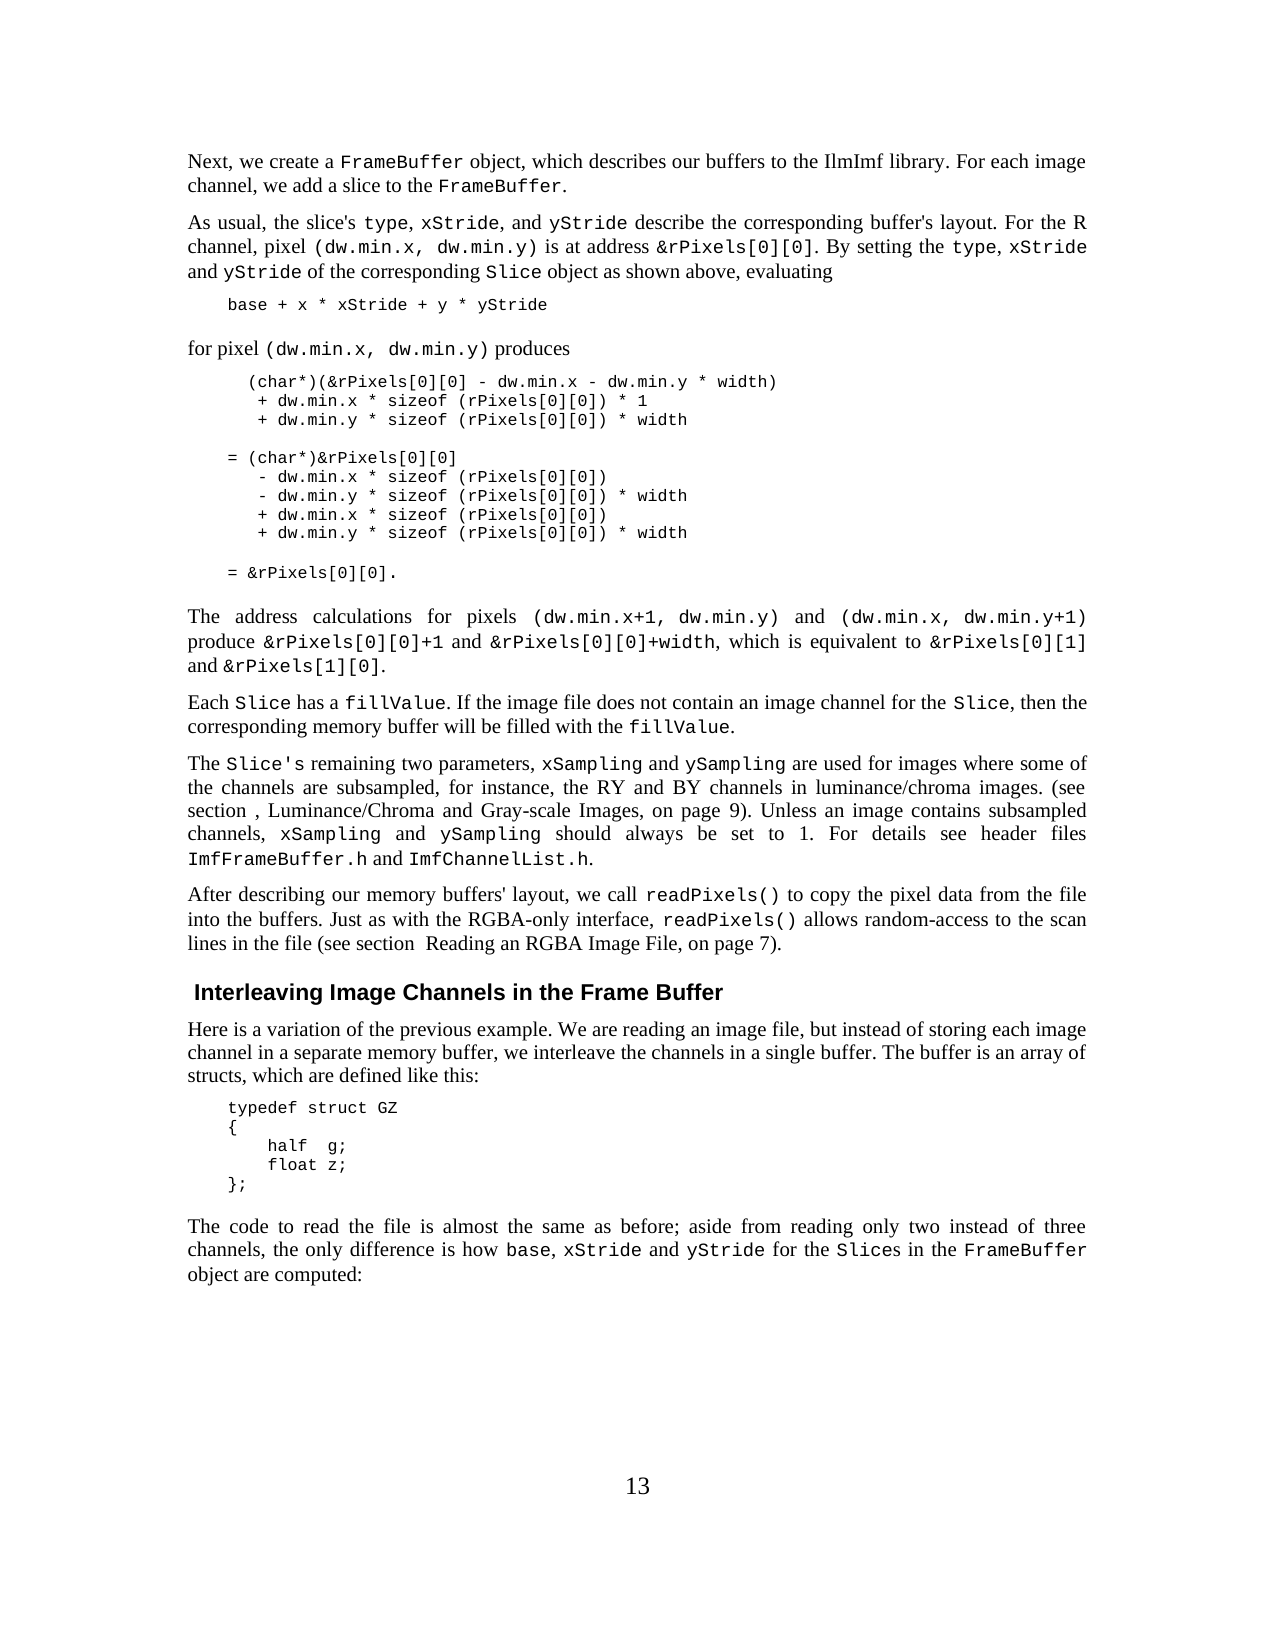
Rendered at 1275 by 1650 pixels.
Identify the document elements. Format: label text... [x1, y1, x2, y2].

text Next, we create a FrameBuffer object, which describes our buffers to the IlmImf library. For each image channel, we add a slice to the FrameBuffer. [187, 150, 1087, 198]
text After describing our memory buffers' layout, we call readPixels() to copy the pixel data from the file into the buffers. Just as with the RGBA-only interface, readPixels() allows random-access to the scan lines in the file (see section 2.5 Reading an RGBA Image File, on page 6). [187, 883, 1087, 955]
text = (char*)&rPixels[0][0] [187, 449, 1087, 468]
text base + x * xStride + y * yStride [187, 296, 1087, 315]
text (char*)(&rPixels[0][0] - dw.min.x - dw.min.y * width) [187, 373, 1087, 392]
text The Slice's remaining two parameters, xSampling and ySampling are used for images where some of the channels are subsampled, for instance, the RY and BY channels in luminance/chroma images. (see section 2.7, Luminance/Chroma and Gray-scale Images, on page 8). Unless an image contains subsampled channels, xSampling and ySampling should always be set to 1. For details see header files ImfFrameBuffer.h and ImfChannelList.h. [187, 752, 1087, 871]
text typedef struct GZ [187, 1099, 1087, 1118]
text }; [187, 1175, 1087, 1194]
text + dw.min.y * sizeof (rPixels[0][0]) * width [187, 525, 1087, 544]
text = &rPixels[0][0]. [187, 563, 1087, 584]
text + dw.min.y * sizeof (rPixels[0][0]) * width [187, 411, 1087, 430]
text Each Slice has a fillValue. If the image file does not contain an image channel for the Slice, then the corresponding memory buffer will be filled with the fillValue. [187, 691, 1087, 739]
text As usual, the slice's type, xStride, and yStride describe the corresponding buffer's layout. For the R channel, pixel (dw.min.x, dw.min.y) is at address &rPixels[0][0]. By setting the type, xStride and yStride of the corresponding Slice object as shown above, evaluating [187, 211, 1087, 284]
text float z; [187, 1156, 1087, 1175]
text - dw.min.y * sizeof (rPixels[0][0]) * width [187, 487, 1087, 506]
text + dw.min.x * sizeof (rPixels[0][0]) [187, 506, 1087, 525]
text The address calculations for pixels (dw.min.x+1, dw.min.y) and (dw.min.x, dw.min.y+1) produce &rPixels[0][0]+1 and &rPixels[0][0]+width, which is equivalent to &rPixels[0][1] and &rPixels[1][0]. [187, 605, 1087, 678]
text + dw.min.x * sizeof (rPixels[0][0]) * 1 [187, 392, 1087, 411]
text - dw.min.x * sizeof (rPixels[0][0]) [187, 468, 1087, 487]
subtitle Interleaving Image Channels in the Frame Buffer [187, 980, 1087, 1005]
text { [187, 1118, 1087, 1137]
text for pixel (dw.min.x, dw.min.y) produces [187, 337, 1087, 361]
text Here is a variation of the previous example. We are reading an image file, but instead of storing each image channel in a separate memory buffer, we interleave the channels in a single buffer. The buffer is an array of structs, which are defined like this: [187, 1018, 1087, 1087]
text The code to read the file is almost the same as before; aside from reading only two instead of three channels, the only difference is how base, xStride and yStride for the Slices in the FrameBuffer object are computed: [187, 1215, 1087, 1286]
text half g; [187, 1137, 1087, 1156]
